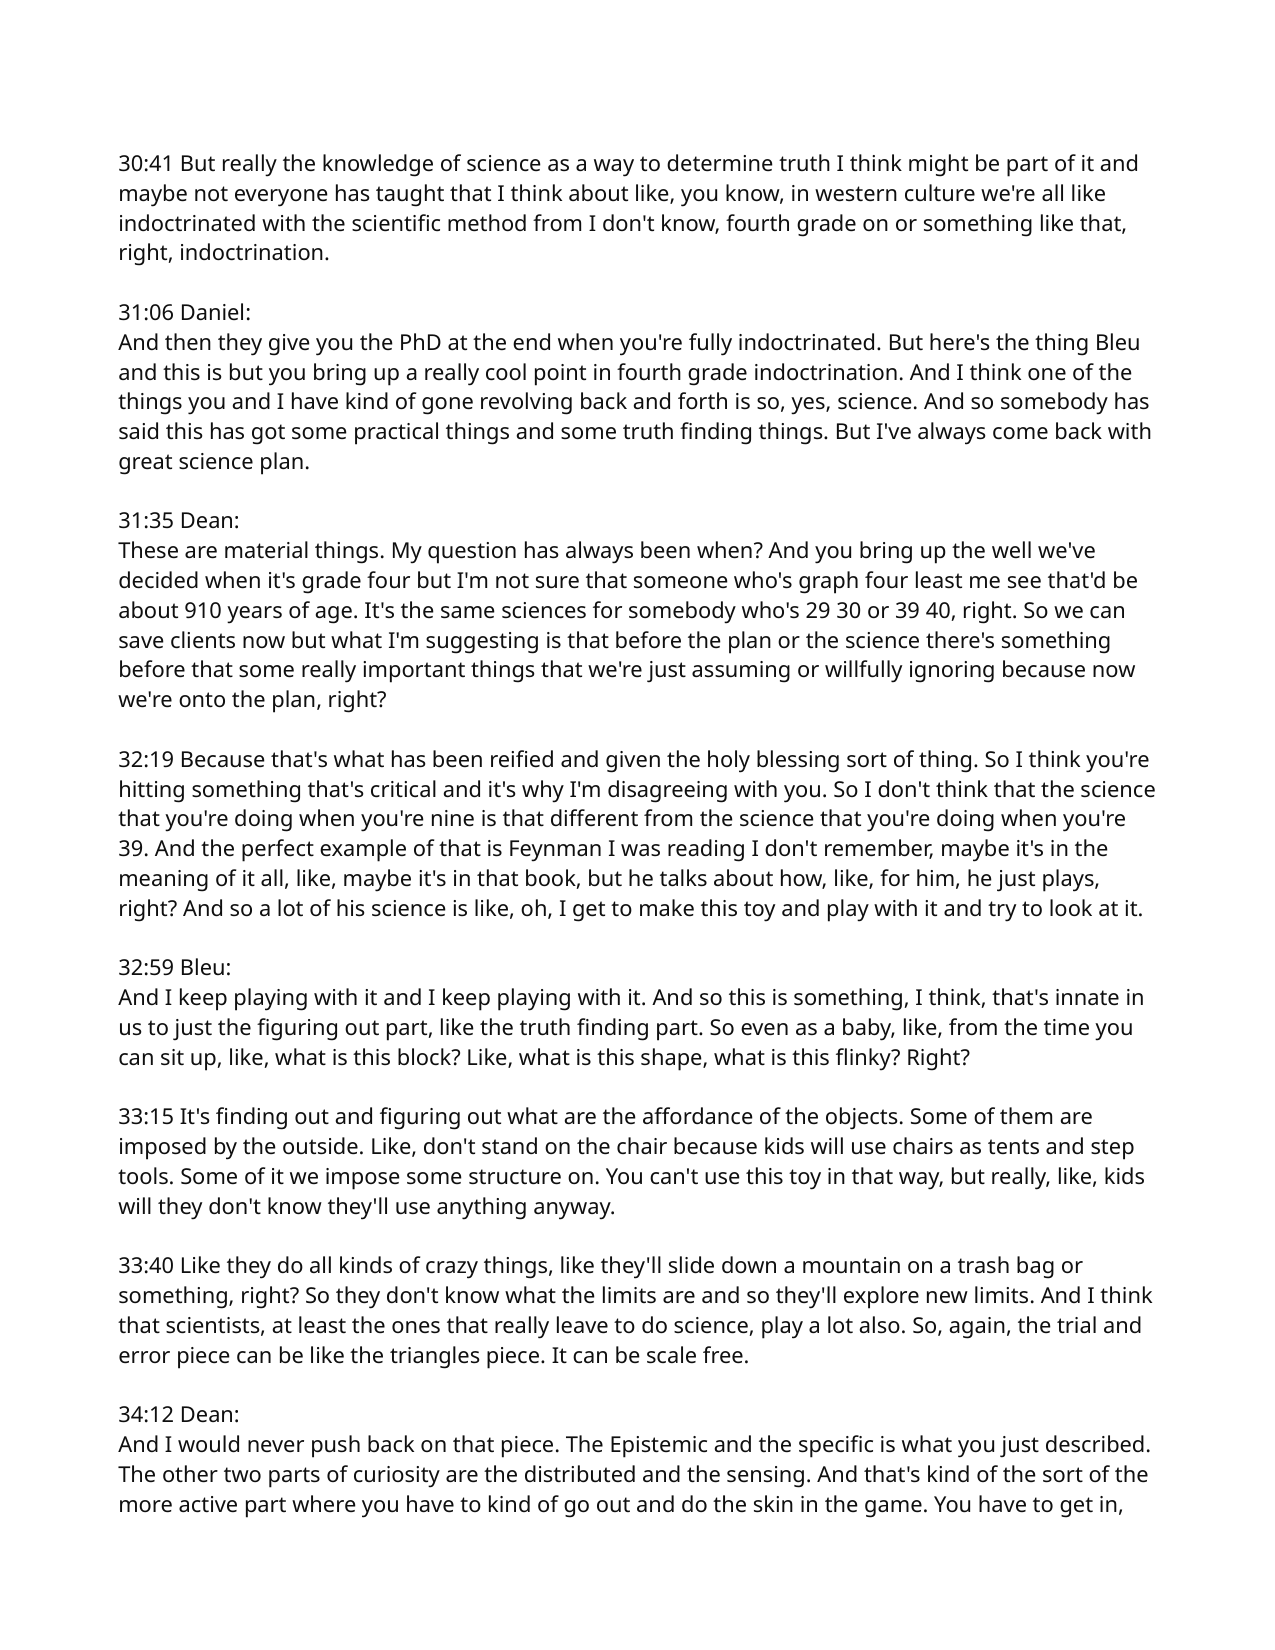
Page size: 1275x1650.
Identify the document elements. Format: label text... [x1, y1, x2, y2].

text 30:41 But really the knowledge of science as a way to determine truth I think might be part of it and maybe not everyone has taught that I think about like, you know, in western culture we're all like indoctrinated with the scientific method from I don't know, fourth grade on or something like that, right, indoctrination. 31:06 Daniel: And then they give you the PhD at the end when you're fully indoctrinated. But here's the thing Bleu and this is but you bring up a really cool point in fourth grade indoctrination. And I think one of the things you and I have kind of gone revolving back and forth is so, yes, science. And so somebody has said this has got some practical things and some truth finding things. But I've always come back with great science plan. 31:35 Dean: These are material things. My question has always been when? And you bring up the well we've decided when it's grade four but I'm not sure that someone who's graph four least me see that'd be about 910 years of age. It's the same sciences for somebody who's 29 30 or 39 40, right. So we can save clients now but what I'm suggesting is that before the plan or the science there's something before that some really important things that we're just assuming or willfully ignoring because now we're onto the plan, right? 32:19 Because that's what has been reified and given the holy blessing sort of thing. So I think you're hitting something that's critical and it's why I'm disagreeing with you. So I don't think that the science that you're doing when you're nine is that different from the science that you're doing when you're 39. And the perfect example of that is Feynman I was reading I don't remember, maybe it's in the meaning of it all, like, maybe it's in that book, but he talks about how, like, for him, he just plays, right? And so a lot of his science is like, oh, I get to make this toy and play with it and try to look at it. 32:59 Bleu: And I keep playing with it and I keep playing with it. And so this is something, I think, that's innate in us to just the figuring out part, like the truth finding part. So even as a baby, like, from the time you can sit up, like, what is this block? Like, what is this shape, what is this flinky? Right? 33:15 It's finding out and figuring out what are the affordance of the objects. Some of them are imposed by the outside. Like, don't stand on the chair because kids will use chairs as tents and step tools. Some of it we impose some structure on. You can't use this toy in that way, but really, like, kids will they don't know they'll use anything anyway. 33:40 Like they do all kinds of crazy things, like they'll slide down a mountain on a trash bag or something, right? So they don't know what the limits are and so they'll explore new limits. And I think that scientists, at least the ones that really leave to do science, play a lot also. So, again, the trial and error piece can be like the triangles piece. It can be scale free. 34:12 Dean: And I would never push back on that piece. The Epistemic and the specific is what you just described. The other two parts of curiosity are the distributed and the sensing. And that's kind of the sort of the more active part where you have to kind of go out and do the skin in the game. You have to get in, [118, 118, 1157, 1518]
